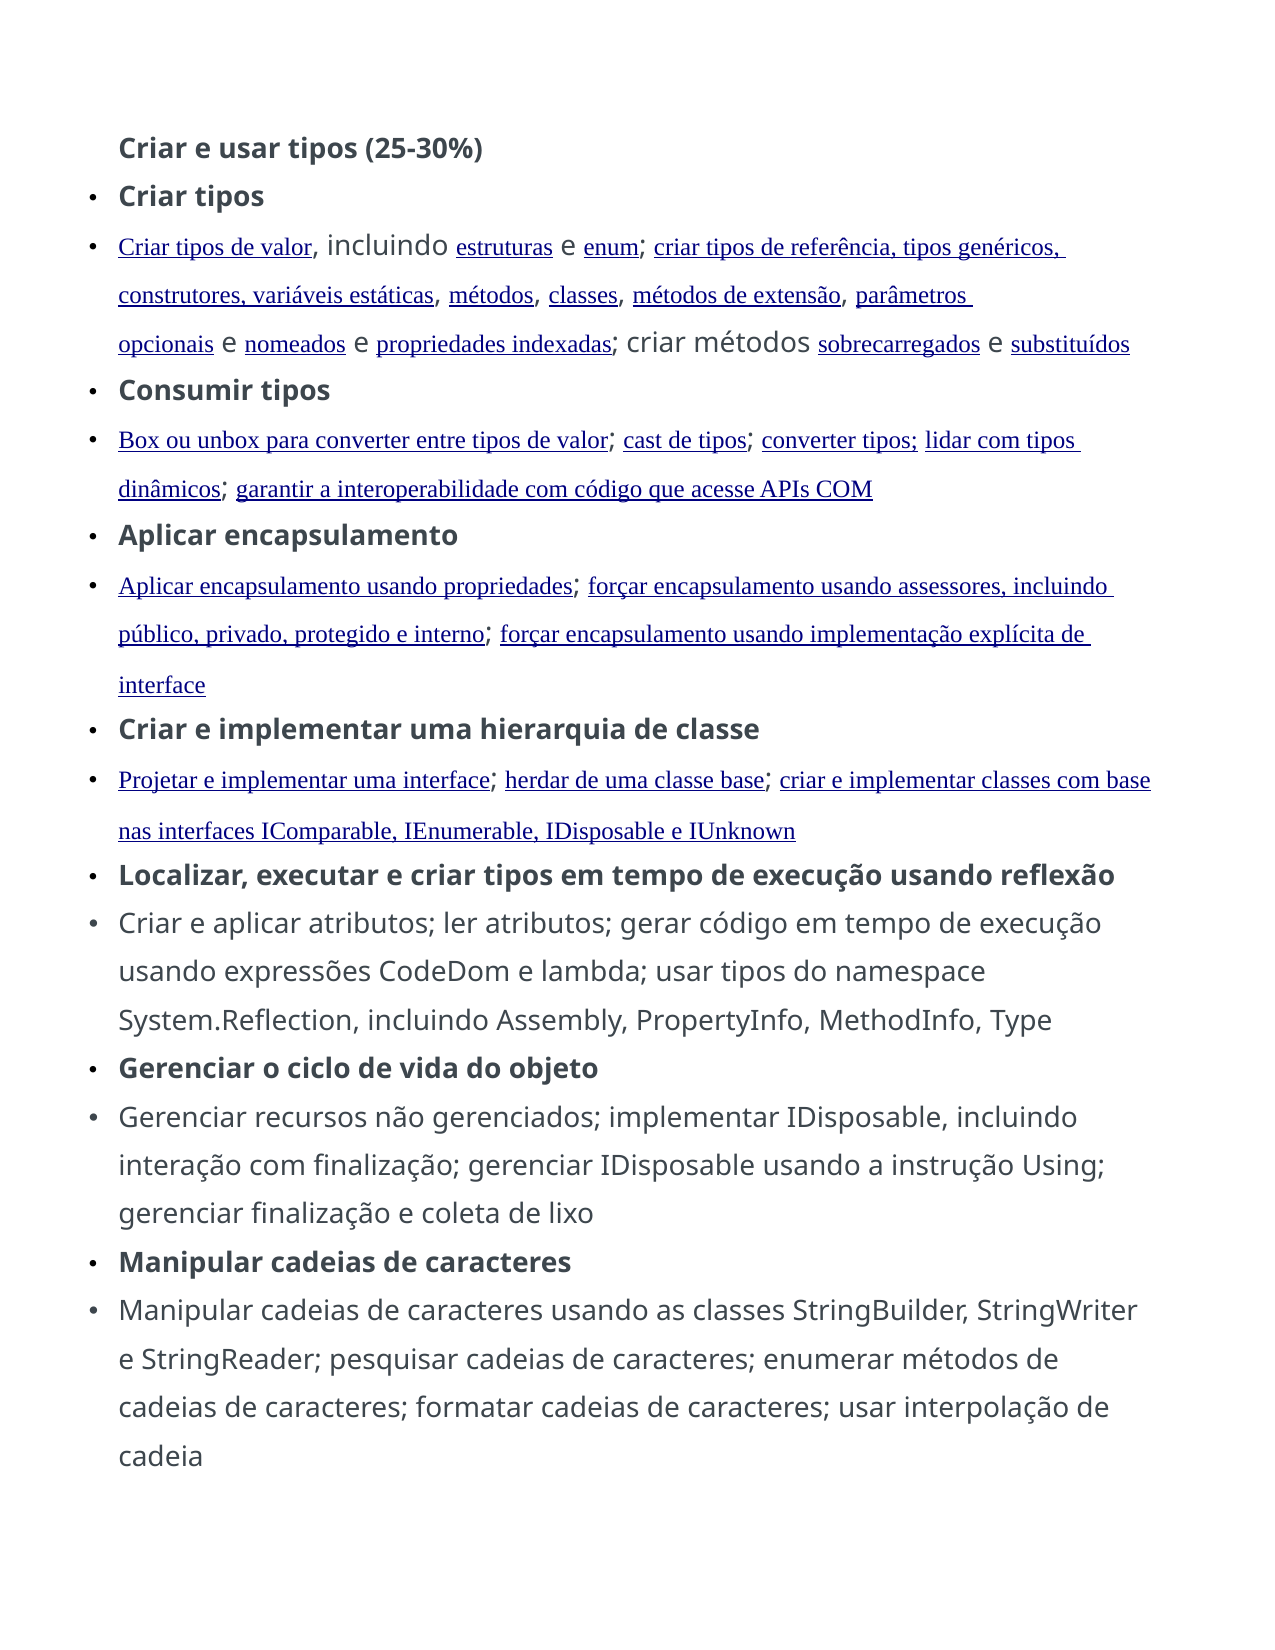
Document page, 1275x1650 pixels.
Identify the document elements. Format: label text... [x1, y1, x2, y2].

list Criar tipos de valor, incluindo estruturas e enum; criar tipos de referência, tipos genéricos, construtores, variáveis estáticas, métodos, classes, métodos de extensão, parâmetros opcionais e nomeados e propriedades indexadas; criar métodos sobrecarregados e substituídos [118, 215, 1157, 360]
list Localizar, executar e criar tipos em tempo de execução usando reflexão [118, 845, 1157, 893]
list Consumir tipos [118, 360, 1157, 409]
list Gerenciar recursos não gerenciados; implementar IDisposable, incluindo interação com finalização; gerenciar IDisposable usando a instrução Using; gerenciar finalização e coleta de lixo [118, 1087, 1157, 1232]
list Manipular cadeias de caracteres usando as classes StringBuilder, StringWriter e StringReader; pesquisar cadeias de caracteres; enumerar métodos de cadeias de caracteres; formatar cadeias de caracteres; usar interpolação de cadeia [118, 1281, 1157, 1474]
list Aplicar encapsulamento usando propriedades; forçar encapsulamento usando assessores, incluindo público, privado, protegido e interno; forçar encapsulamento usando implementação explícita de interface [118, 554, 1157, 699]
list Box ou unbox para converter entre tipos de valor; cast de tipos; converter tipos; lidar com tipos dinâmicos; garantir a interoperabilidade com código que acesse APIs COM [118, 409, 1157, 506]
subtitle Criar e usar tipos (25-30%) [118, 118, 1157, 167]
list Criar tipos [118, 167, 1157, 215]
list Aplicar encapsulamento [118, 506, 1157, 554]
list Criar e implementar uma hierarquia de classe [118, 699, 1157, 748]
list Criar e aplicar atributos; ler atributos; gerar código em tempo de execução usando expressões CodeDom e lambda; usar tipos do namespace System.Reflection, incluindo Assembly, PropertyInfo, MethodInfo, Type [118, 893, 1157, 1038]
list Projetar e implementar uma interface; herdar de uma classe base; criar e implementar classes com base nas interfaces IComparable, IEnumerable, IDisposable e IUnknown [118, 748, 1157, 845]
list Gerenciar o ciclo de vida do objeto [118, 1038, 1157, 1087]
list Manipular cadeias de caracteres [118, 1232, 1157, 1281]
